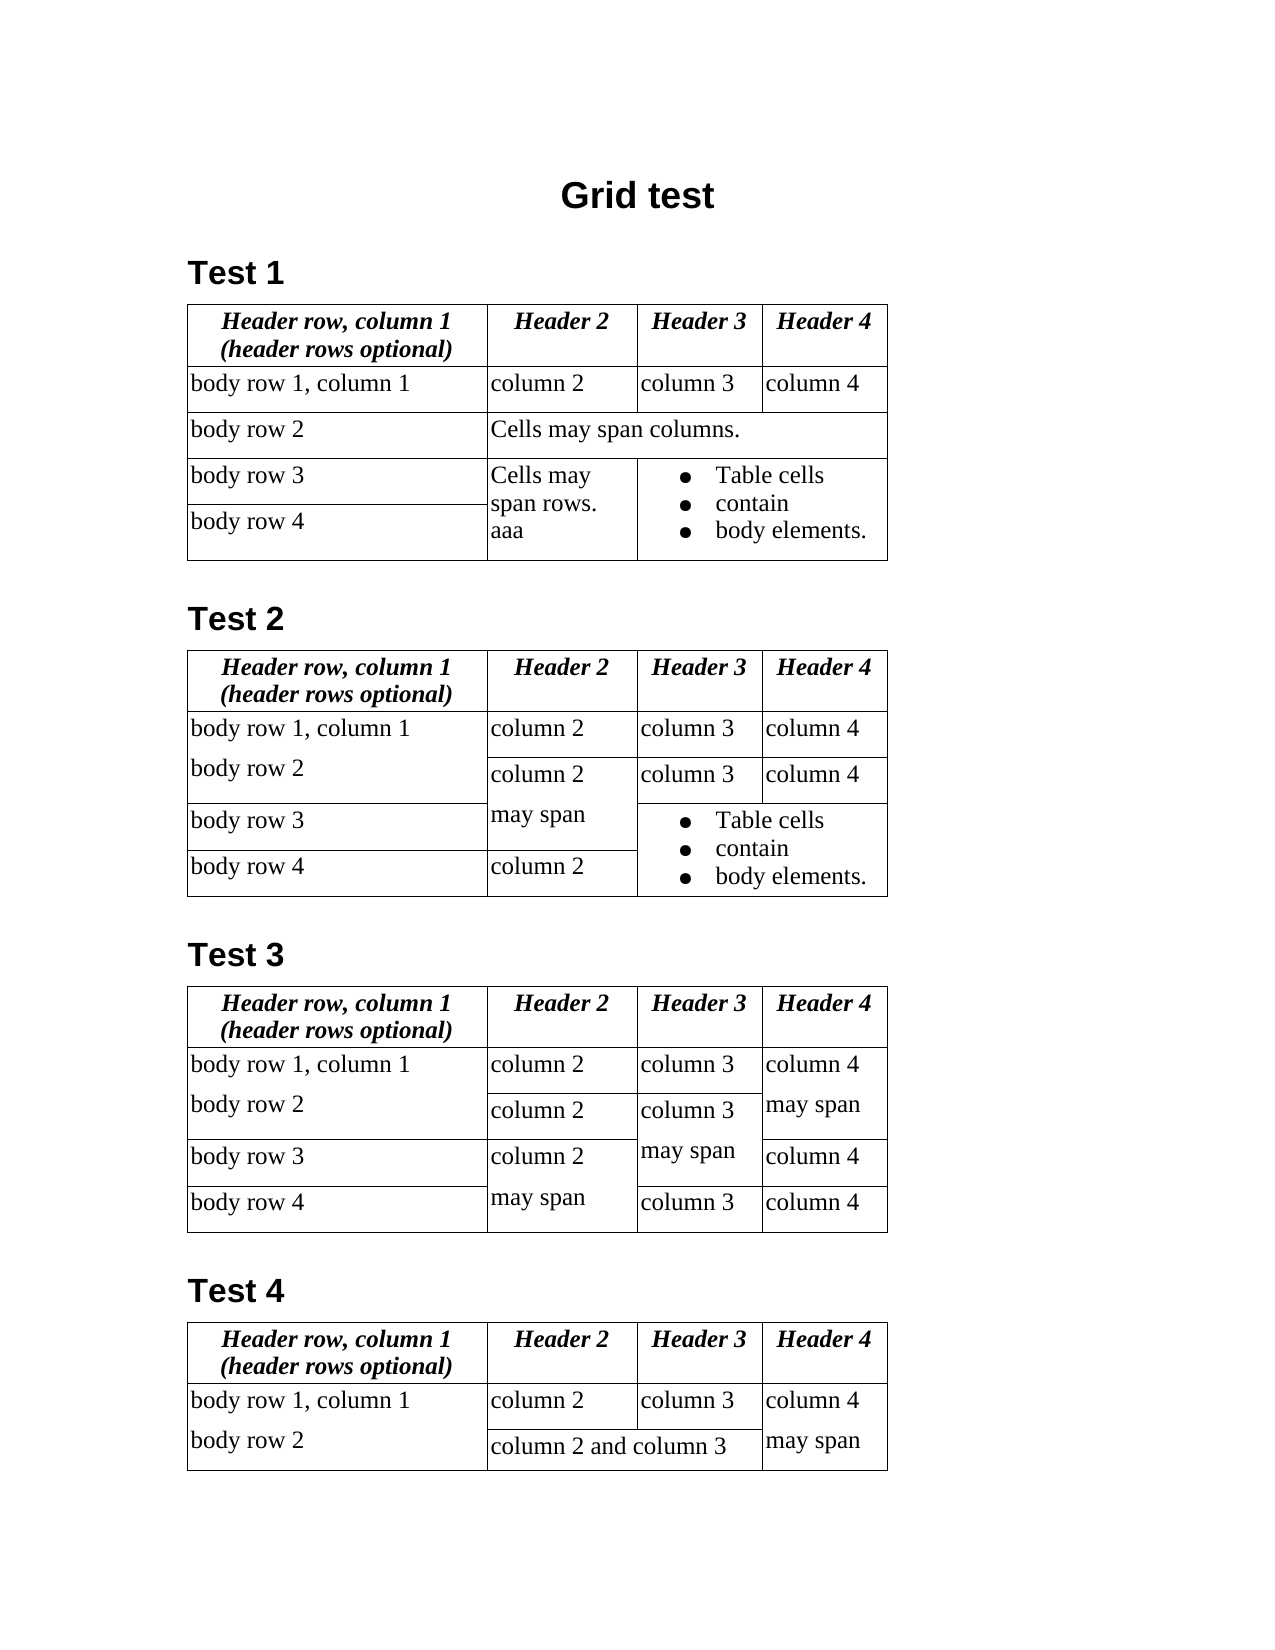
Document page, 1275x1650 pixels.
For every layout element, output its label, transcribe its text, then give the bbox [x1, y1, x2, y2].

table_cell column 4 [763, 1187, 887, 1232]
table_cell column 2 and column 3 [488, 1430, 762, 1469]
table_cell body row 4 [188, 1187, 487, 1232]
table_cell column 3 [638, 1384, 762, 1429]
title Grid test [187, 175, 1087, 217]
table_header Header row, column 1 (header rows optional) [188, 1323, 487, 1383]
table_cell column 2 may span [488, 1140, 637, 1232]
table_header Header 2 [488, 305, 637, 366]
table_header Header 4 [763, 1323, 887, 1383]
table_header Header 3 [638, 651, 762, 711]
table_cell column 3 [638, 712, 762, 757]
table_header Header 3 [638, 305, 762, 366]
table_cell column 2 [488, 1094, 637, 1139]
table_cell body row 4 [188, 505, 487, 559]
table_cell column 2 [488, 712, 637, 757]
table_header Header row, column 1 (header rows optional) [188, 651, 487, 711]
subtitle Test 1 [187, 254, 1087, 292]
table_cell column 4 [763, 1140, 887, 1186]
table_header Header row, column 1 (header rows optional) [188, 987, 487, 1047]
table_cell column 4 [763, 758, 887, 803]
table_cell body row 1, column 1 body row 2 [188, 1048, 487, 1139]
table_header Header 3 [638, 1323, 762, 1383]
table_cell column 2 [488, 1048, 637, 1093]
table_cell Cells may span rows. aaa [488, 459, 637, 559]
table_cell column 4 [763, 712, 887, 757]
table_header Header 4 [763, 651, 887, 711]
table_cell column 2 [488, 851, 637, 896]
table_cell column 4 [763, 367, 887, 412]
subtitle Test 2 [187, 600, 1087, 637]
table_cell column 3 [638, 1048, 762, 1093]
table_cell column 3 [638, 1187, 762, 1232]
table_cell body row 1, column 1 body row 2 [188, 1384, 487, 1469]
table_cell column 3 may span [638, 1094, 762, 1186]
table_cell Table cells contain body elements. [638, 459, 887, 559]
table_header Header 3 [638, 987, 762, 1047]
table_cell body row 2 [188, 413, 487, 458]
table_cell body row 1, column 1 body row 2 [188, 712, 487, 803]
table_header Header 4 [763, 987, 887, 1047]
table_cell column 2 may span [488, 758, 637, 849]
subtitle Test 3 [187, 936, 1087, 973]
table_header Header 4 [763, 305, 887, 366]
table_cell column 3 [638, 367, 762, 412]
table_header Header 2 [488, 987, 637, 1047]
table_cell Table cells contain body elements. [638, 804, 887, 896]
table_cell column 2 [488, 1384, 637, 1429]
table_cell column 2 [488, 367, 637, 412]
table_cell Cells may span columns. [488, 413, 887, 458]
table_cell body row 3 [188, 804, 487, 849]
table_header Header 2 [488, 651, 637, 711]
table_cell column 4 may span [763, 1384, 887, 1469]
table_cell body row 1, column 1 [188, 367, 487, 412]
table_cell body row 4 [188, 851, 487, 896]
table_cell column 3 [638, 758, 762, 803]
table_header Header row, column 1 (header rows optional) [188, 305, 487, 366]
table_header Header 2 [488, 1323, 637, 1383]
table_cell body row 3 [188, 459, 487, 504]
subtitle Test 4 [187, 1272, 1087, 1309]
table_cell column 4 may span [763, 1048, 887, 1139]
table_cell body row 3 [188, 1140, 487, 1186]
